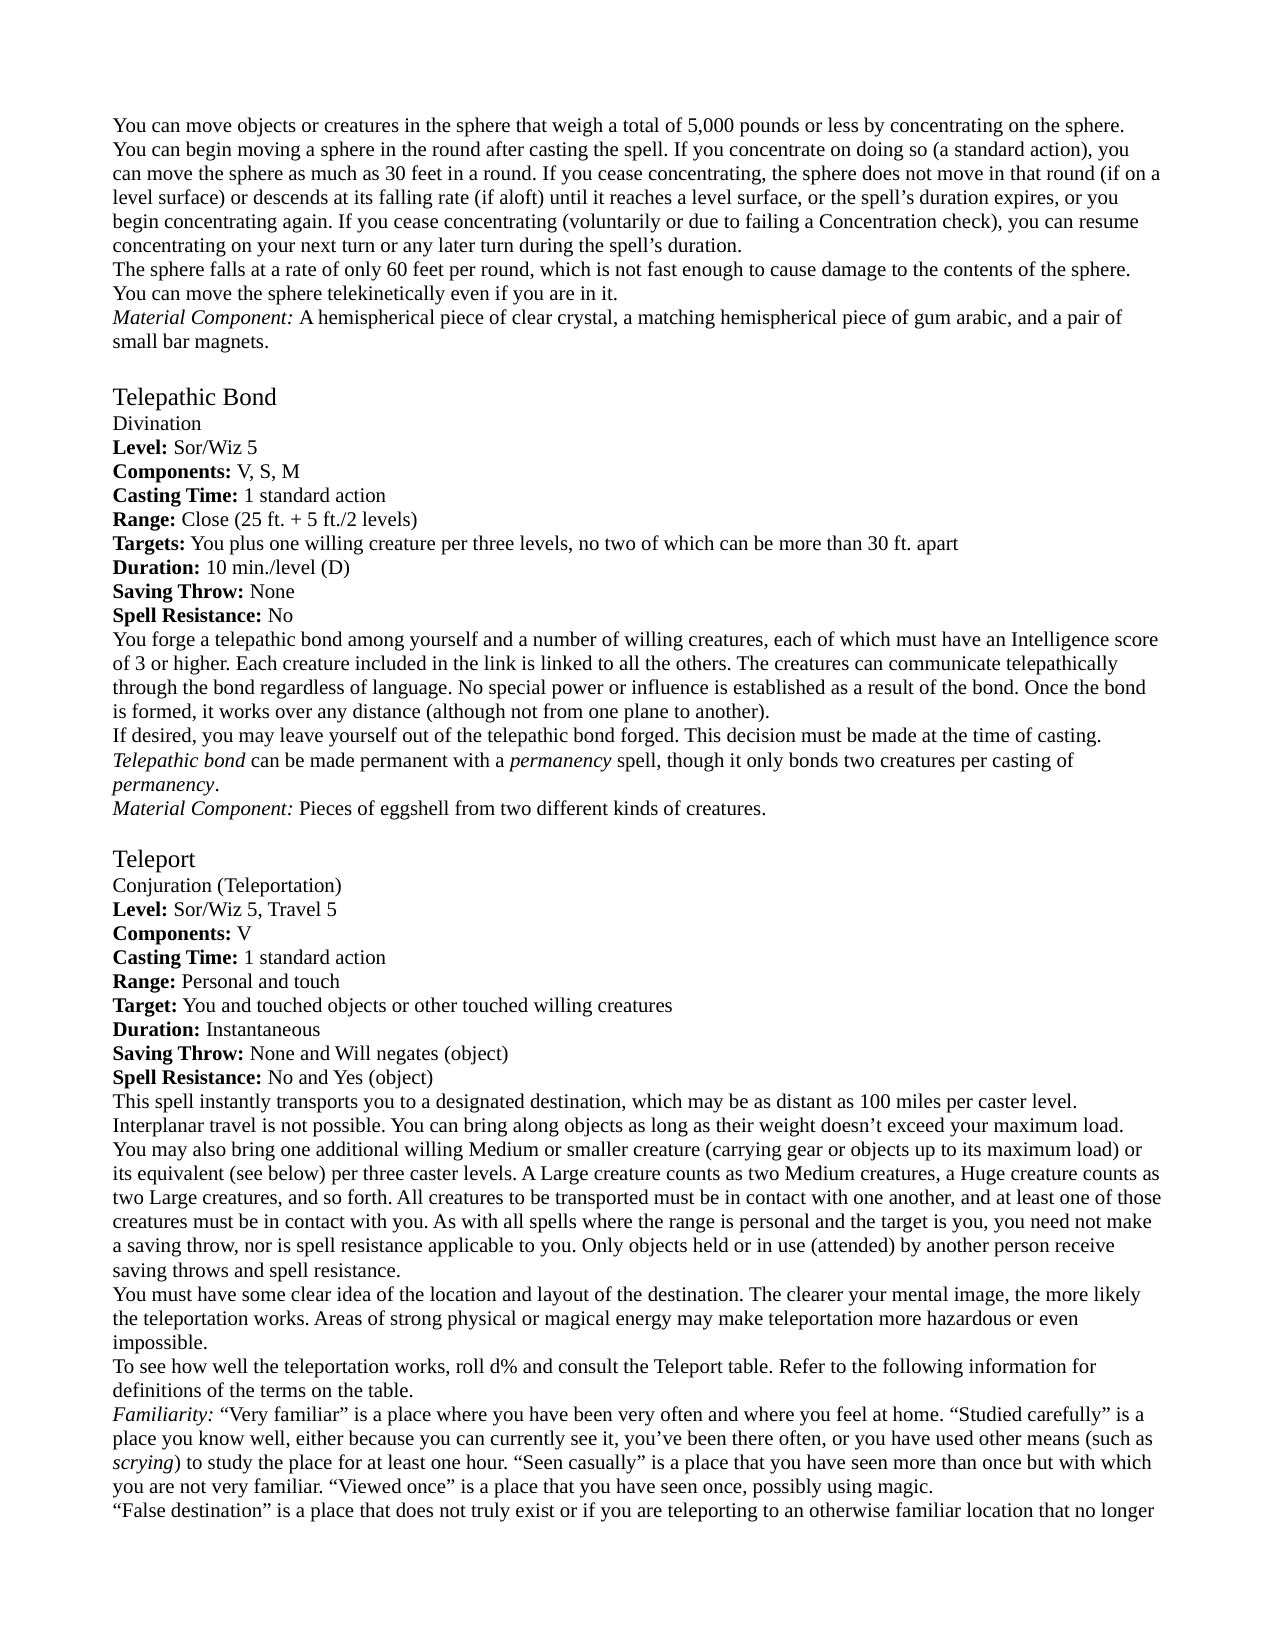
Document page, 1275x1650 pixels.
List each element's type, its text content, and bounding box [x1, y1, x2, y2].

text You must have some clear idea of the location and layout of the destination. The clearer your mental image, the more likely the teleportation works. Areas of strong physical or magical energy may make teleportation more hazardous or even impossible. [112, 1282, 1162, 1354]
text Saving Throw: None [112, 579, 1162, 603]
text Components: V [112, 921, 1162, 945]
text If desired, you may leave yourself out of the telepathic bond forged. This decision must be made at the time of casting. [112, 723, 1162, 747]
text This spell instantly transports you to a designated destination, which may be as distant as 100 miles per caster level. Interplanar travel is not possible. You can bring along objects as long as their weight doesn’t exceed your maximum load. You may also bring one additional willing Medium or smaller creature (carrying gear or objects up to its maximum load) or its equivalent (see below) per three caster levels. A Large creature counts as two Medium creatures, a Huge creature counts as two Large creatures, and so forth. All creatures to be transported must be in contact with one another, and at least one of those creatures must be in contact with you. As with all spells where the range is personal and the target is you, you need not make a saving throw, nor is spell resistance applicable to you. Only objects held or in use (attended) by another person receive saving throws and spell resistance. [112, 1089, 1162, 1282]
text Spell Resistance: No and Yes (object) [112, 1065, 1162, 1089]
text Teleport [112, 844, 1162, 872]
text You forge a telepathic bond among yourself and a number of willing creatures, each of which must have an Intelligence score of 3 or higher. Each creature included in the link is linked to all the others. The creatures can communicate telepathically through the bond regardless of language. No special power or influence is established as a result of the bond. Once the bond is formed, it works over any distance (although not from one plane to another). [112, 627, 1162, 723]
text Components: V, S, M [112, 459, 1162, 483]
text The sphere falls at a rate of only 60 feet per round, which is not fast enough to cause damage to the contents of the sphere. [112, 257, 1162, 281]
text To see how well the teleportation works, roll d% and consult the Teleport table. Refer to the following information for definitions of the terms on the table. [112, 1354, 1162, 1402]
text Material Component: A hemispherical piece of clear crystal, a matching hemispherical piece of gum arabic, and a pair of small bar magnets. [112, 305, 1162, 353]
text Saving Throw: None and Will negates (object) [112, 1041, 1162, 1065]
text Spell Resistance: No [112, 603, 1162, 627]
text Familiarity: “Very familiar” is a place where you have been very often and where you feel at home. “Studied carefully” is a place you know well, either because you can currently see it, you’ve been there often, or you have used other means (such as scrying) to study the place for at least one hour. “Seen casually” is a place that you have seen more than once but with which you are not very familiar. “Viewed once” is a place that you have seen once, possibly using magic. [112, 1402, 1162, 1498]
text You can move objects or creatures in the sphere that weigh a total of 5,000 pounds or less by concentrating on the sphere. You can begin moving a sphere in the round after casting the spell. If you concentrate on doing so (a standard action), you can move the sphere as much as 30 feet in a round. If you cease concentrating, the sphere does not move in that round (if on a level surface) or descends at its falling rate (if aloft) until it reaches a level surface, or the spell’s duration expires, or you begin concentrating again. If you cease concentrating (voluntarily or due to failing a Concentration check), you can resume concentrating on your next turn or any later turn during the spell’s duration. [112, 112, 1162, 257]
text Duration: 10 min./level (D) [112, 555, 1162, 579]
text Casting Time: 1 standard action [112, 483, 1162, 507]
text Material Component: Pieces of eggshell from two different kinds of creatures. [112, 796, 1162, 820]
text You can move the sphere telekinetically even if you are in it. [112, 281, 1162, 305]
text Divination [112, 411, 1162, 435]
text Range: Personal and touch [112, 969, 1162, 993]
text Telepathic Bond [112, 382, 1162, 411]
text Range: Close (25 ft. + 5 ft./2 levels) [112, 507, 1162, 531]
text Duration: Instantaneous [112, 1017, 1162, 1041]
text Telepathic bond can be made permanent with a permanency spell, though it only bonds two creatures per casting of permanency. [112, 747, 1162, 796]
text Level: Sor/Wiz 5 [112, 435, 1162, 459]
text Targets: You plus one willing creature per three levels, no two of which can be more than 30 ft. apart [112, 531, 1162, 555]
text Level: Sor/Wiz 5, Travel 5 [112, 897, 1162, 921]
text Target: You and touched objects or other touched willing creatures [112, 993, 1162, 1017]
text “False destination” is a place that does not truly exist or if you are teleporting to an otherwise familiar location that no longer [112, 1498, 1162, 1522]
text Conjuration (Teleportation) [112, 872, 1162, 897]
text Casting Time: 1 standard action [112, 945, 1162, 969]
